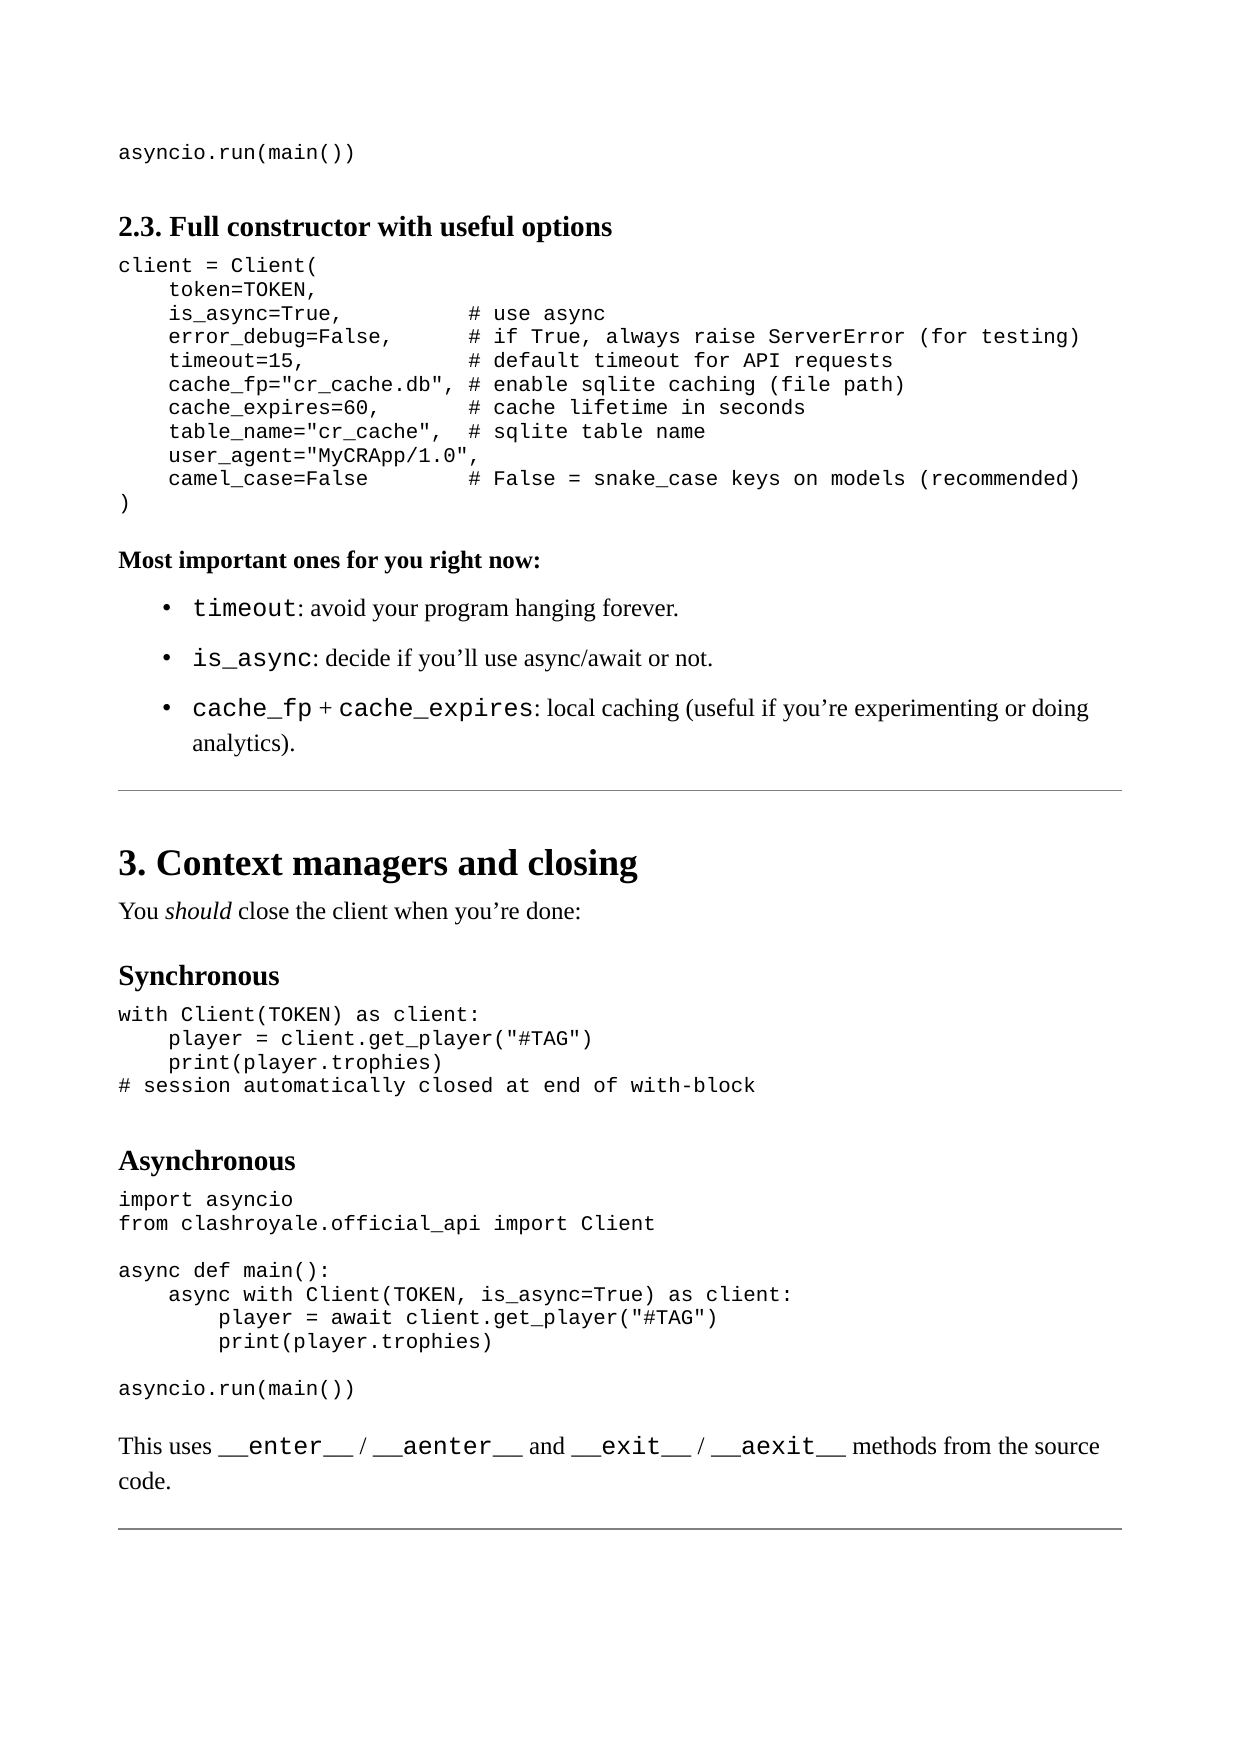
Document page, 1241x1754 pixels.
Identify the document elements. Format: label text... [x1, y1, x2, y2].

text player = await client.get_player("#TAG") [118, 1307, 1122, 1331]
text ) [118, 492, 1122, 516]
text with Client(TOKEN) as client: [118, 1004, 1122, 1028]
text cache_expires=60, # cache lifetime in seconds [118, 397, 1122, 421]
text is_async=True, # use async [118, 303, 1122, 326]
text cache_fp="cr_cache.db", # enable sqlite caching (file path) [118, 374, 1122, 397]
list is_async: decide if you’ll use async/await or not. [162, 643, 1122, 673]
subtitle Asynchronous [118, 1143, 1122, 1177]
text error_debug=False, # if True, always raise ServerError (for testing) [118, 326, 1122, 350]
subtitle 2.3. Full constructor with useful options [118, 209, 1122, 243]
text timeout=15, # default timeout for API requests [118, 350, 1122, 374]
text print(player.trophies) [118, 1331, 1122, 1354]
list cache_fp + cache_expires: local caching (useful if you’re experimenting or doing analytics). [162, 693, 1122, 757]
text table_name="cr_cache", # sqlite table name [118, 421, 1122, 445]
text player = client.get_player("#TAG") [118, 1028, 1122, 1052]
text asyncio.run(main()) [118, 1378, 1122, 1402]
text You should close the client when you’re done: [118, 896, 1122, 925]
text This uses __enter__ / __aenter__ and __exit__ / __aexit__ methods from the source code. [118, 1431, 1122, 1495]
text import asyncio [118, 1189, 1122, 1213]
text user_agent="MyCRApp/1.0", [118, 445, 1122, 468]
text async with Client(TOKEN, is_async=True) as client: [118, 1284, 1122, 1307]
text from clashroyale.official_api import Client [118, 1213, 1122, 1236]
text print(player.trophies) [118, 1052, 1122, 1075]
text token=TOKEN, [118, 279, 1122, 303]
list timeout: avoid your program hanging forever. [162, 593, 1122, 623]
text async def main(): [118, 1260, 1122, 1284]
text Most important ones for you right now: [118, 545, 1122, 574]
text camel_case=False # False = snake_case keys on models (recommended) [118, 468, 1122, 492]
text client = Client( [118, 256, 1122, 279]
text asyncio.run(main()) [118, 142, 1122, 165]
subtitle 3. Context managers and closing [118, 841, 1122, 884]
text # session automatically closed at end of with-block [118, 1075, 1122, 1099]
subtitle Synchronous [118, 958, 1122, 992]
